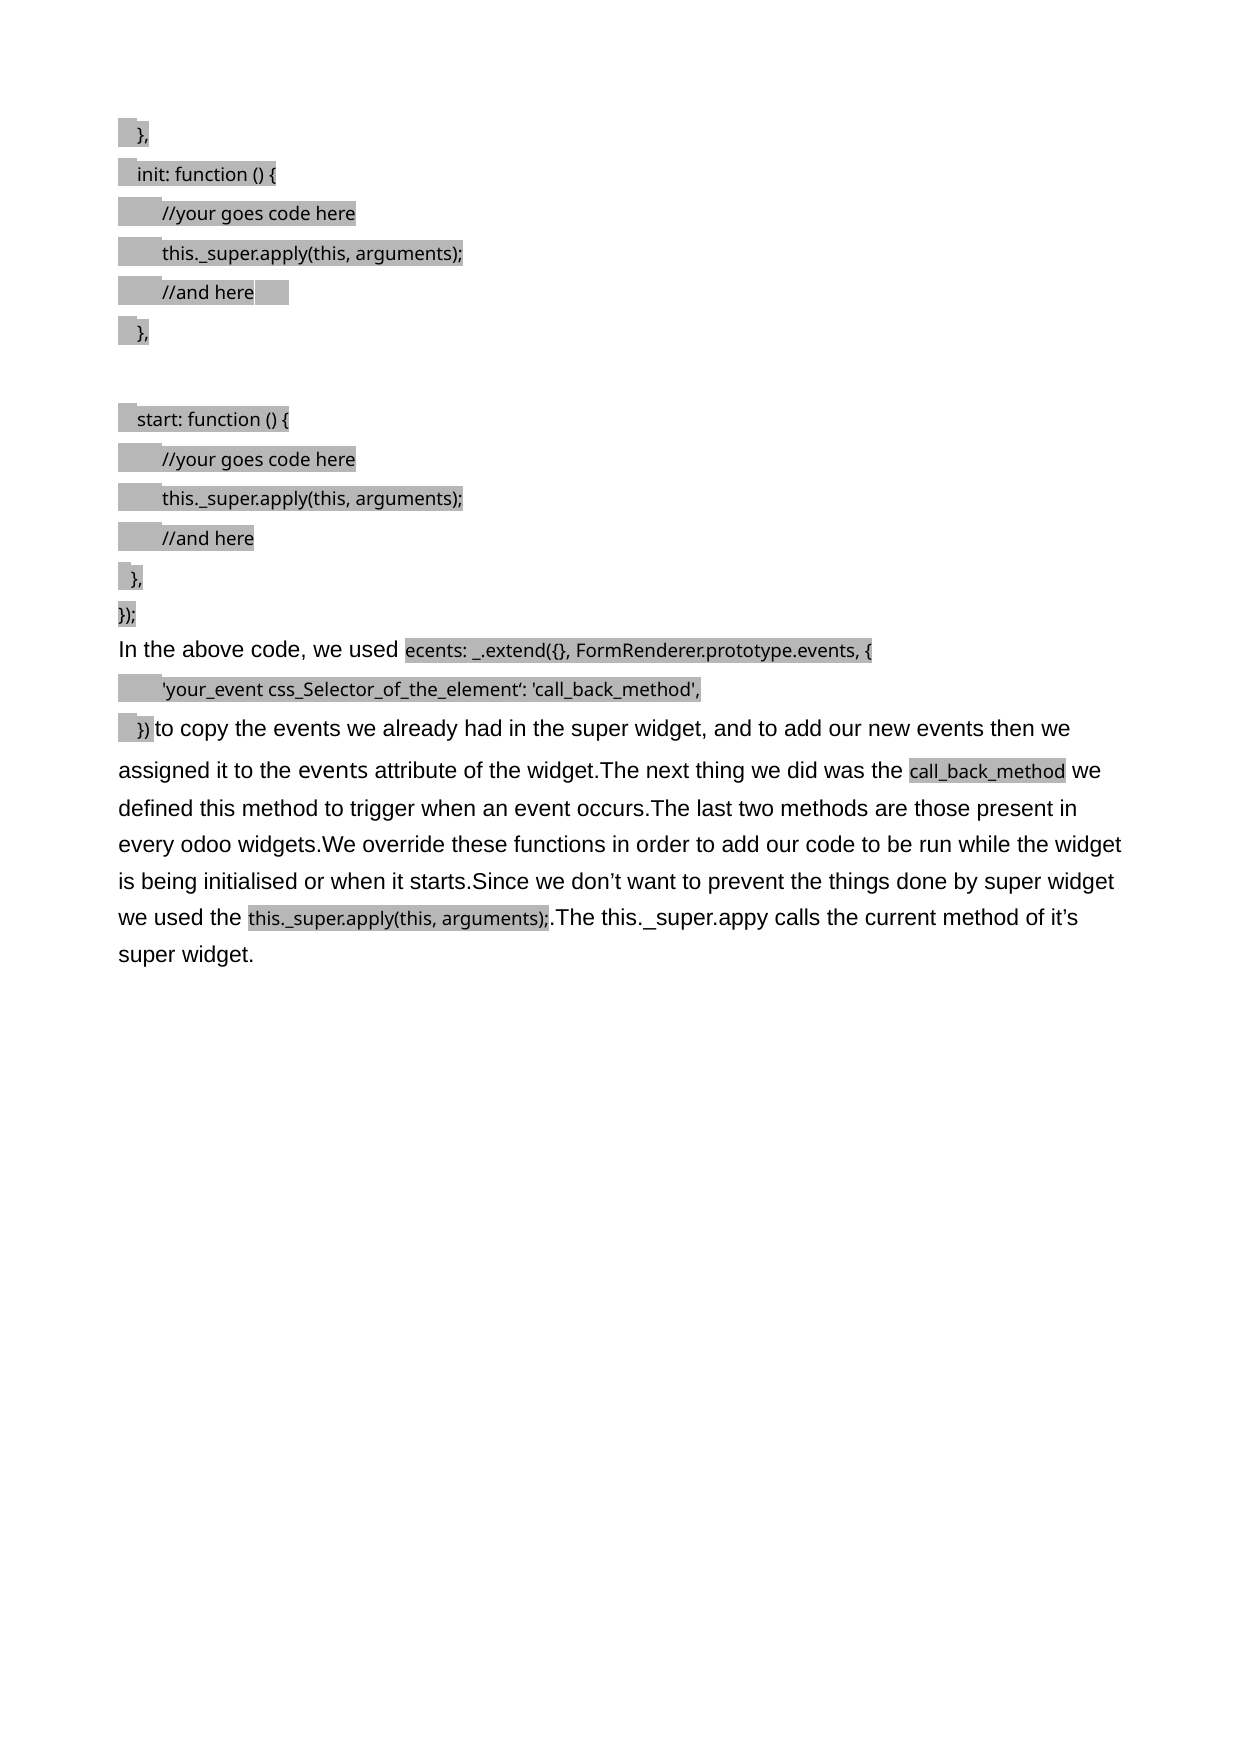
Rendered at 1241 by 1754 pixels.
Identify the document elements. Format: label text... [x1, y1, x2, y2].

text //your goes code here [118, 197, 1122, 226]
text //your goes code here [118, 443, 1122, 472]
text //and here [118, 276, 1122, 305]
text start: function () { [118, 403, 1122, 432]
text }, [118, 562, 1122, 590]
text this._super.apply(this, arguments); [118, 482, 1122, 511]
text init: function () { [118, 158, 1122, 186]
text //and here [118, 522, 1122, 551]
text }); [118, 601, 1122, 627]
text }, [118, 316, 1122, 345]
text 'your_event css_Selector_of_the_element‘: 'call_back_method', [118, 673, 1122, 702]
text }, [118, 118, 1122, 147]
text this._super.apply(this, arguments); [118, 237, 1122, 266]
text }) to copy the events we already had in the super widget, and to add our new events then we assigned it to the events attribute of the widget.The next thing we did was the call_back_method we defined this method to trigger when an event occurs.The last two methods are those present in every odoo widgets.We override these functions in order to add our code to be run while the widget is being initialised or when it starts.Since we don’t want to prevent the things done by super widget we used the this._super.apply(this, arguments);.The this._super.appy calls the current method of it’s super widget. [118, 713, 1122, 967]
text In the above code, we used ecents: _.extend({}, FormRenderer.prototype.events, { [118, 636, 1122, 663]
